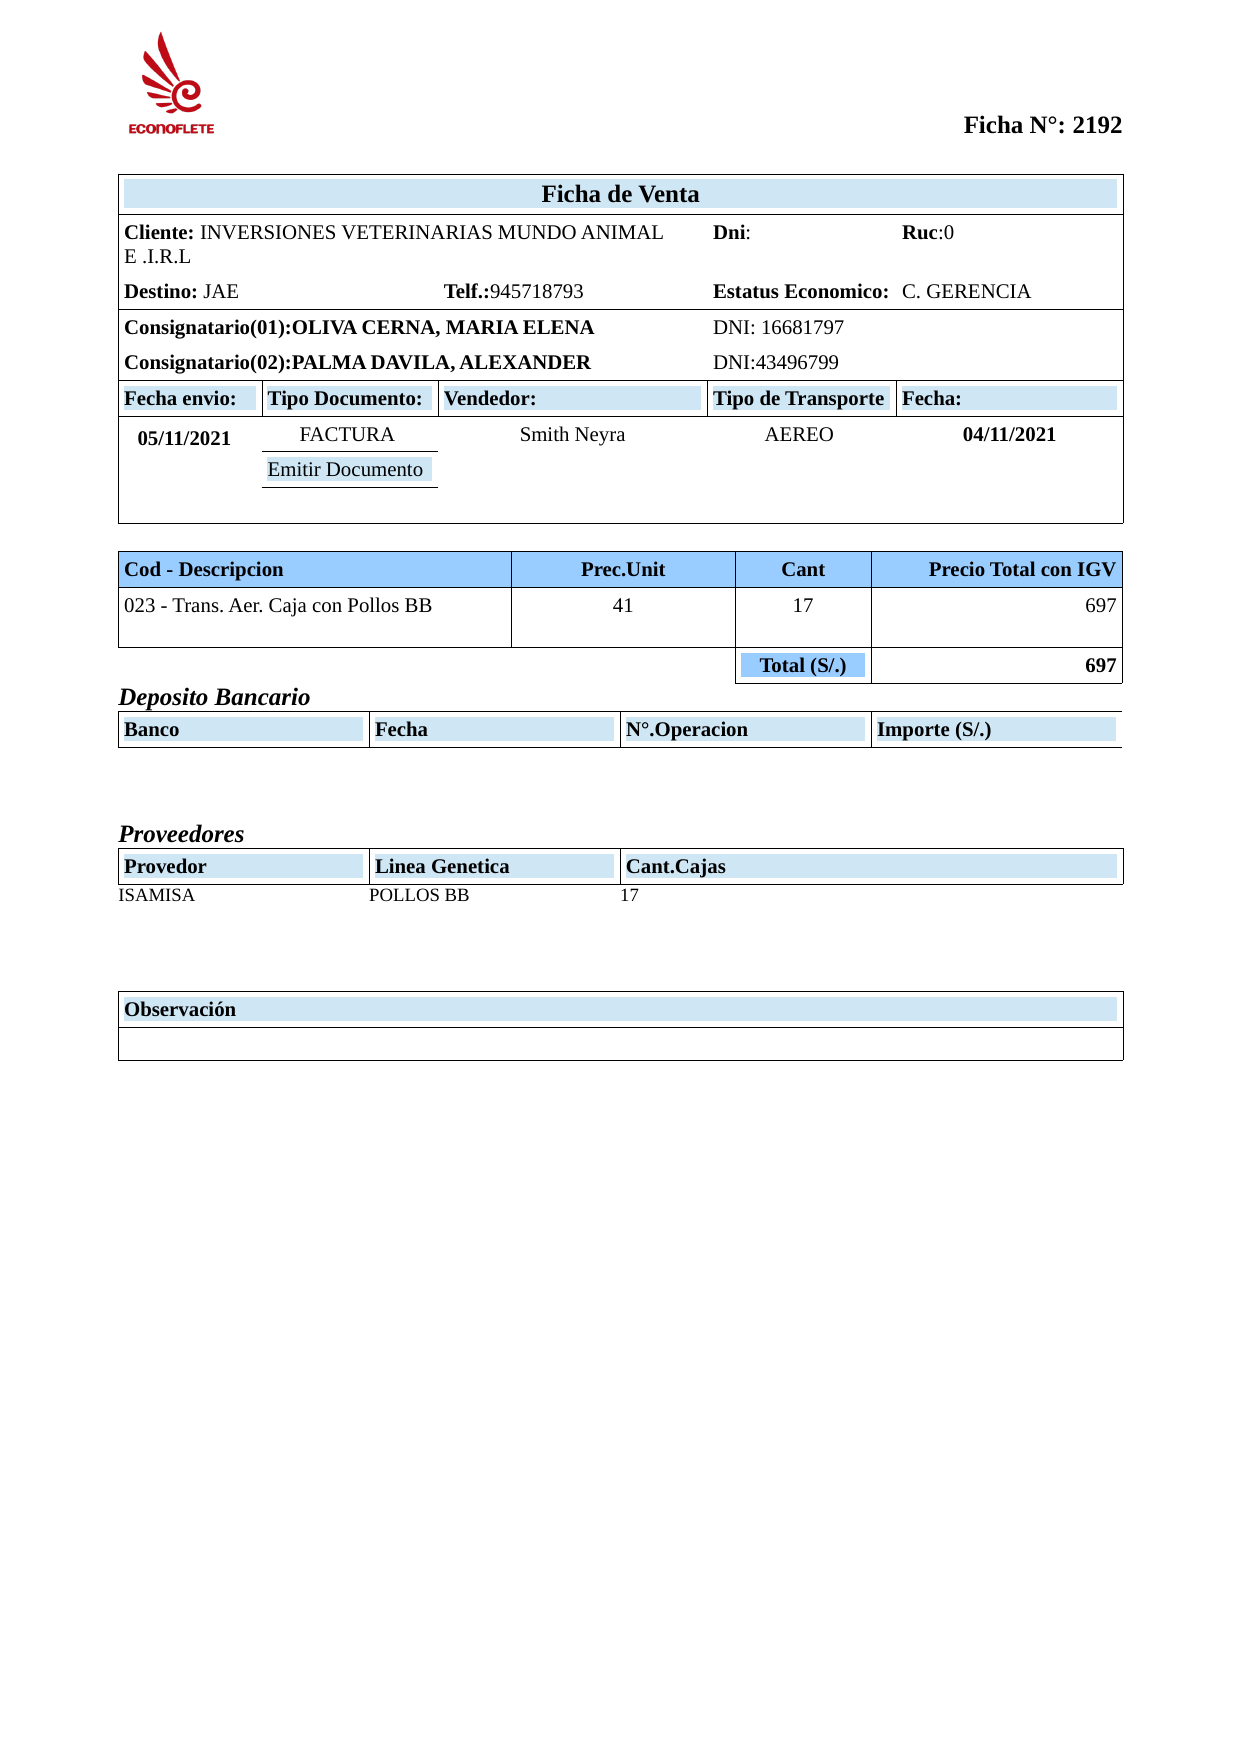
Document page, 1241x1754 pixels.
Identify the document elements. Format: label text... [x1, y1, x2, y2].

table_cell [871, 771, 1122, 795]
table_cell [118, 927, 369, 948]
table_cell 697 [872, 648, 1122, 682]
table_cell FACTURA [262, 417, 438, 451]
table_cell 023 - Trans. Aer. Caja con Pollos BB [119, 588, 511, 647]
table_cell 697 [872, 588, 1122, 647]
table_cell [620, 905, 1123, 927]
table_cell [369, 771, 620, 795]
table_cell 17 [736, 588, 871, 647]
table_cell 05/11/2021 [119, 417, 262, 523]
text Deposito Bancario [118, 682, 1122, 711]
table_cell Fecha envio: [119, 381, 262, 416]
table_cell [620, 771, 871, 795]
table_cell Smith Neyra [438, 417, 707, 523]
table_header N°.Operacion [621, 712, 871, 747]
table_header Cant.Cajas [621, 849, 1123, 883]
table_cell [369, 795, 620, 819]
table_header Linea Genetica [370, 849, 620, 883]
table_cell DNI:43496799 [707, 345, 1123, 380]
table_cell C. GERENCIA [896, 274, 1123, 309]
table_cell [620, 970, 1123, 991]
table_cell [620, 795, 871, 819]
table_header Prec.Unit [512, 552, 735, 587]
table_cell Consignatario(01):OLIVA CERNA, MARIA ELENA [119, 310, 707, 344]
table_cell [620, 927, 1123, 948]
table_cell Tipo Documento: [263, 381, 438, 416]
table_cell Tipo de Transporte [708, 381, 896, 416]
table_cell [118, 970, 369, 991]
table_header Fecha [370, 712, 620, 747]
table_cell Ruc:0 [896, 215, 1123, 273]
table_cell Consignatario(02):PALMA DAVILA, ALEXANDER [119, 345, 707, 380]
table_cell Vendedor: [439, 381, 707, 416]
table_header Observación [119, 992, 1123, 1027]
table_cell [369, 948, 620, 970]
table_cell [620, 748, 871, 771]
table_cell [118, 771, 369, 795]
table_cell POLLOS BB [369, 885, 620, 905]
picture [118, 31, 225, 134]
table_header Banco [119, 712, 369, 747]
table_cell [369, 905, 620, 927]
table_cell Destino: JAE [119, 274, 438, 309]
table_header Importe (S/.) [872, 712, 1122, 747]
table_cell ISAMISA [118, 885, 369, 905]
table_header Precio Total con IGV [872, 552, 1122, 587]
table_cell [118, 905, 369, 927]
table_cell [118, 795, 369, 819]
table_cell [118, 648, 511, 682]
table_cell [369, 970, 620, 991]
table_header Cant [736, 552, 871, 587]
table_cell [369, 927, 620, 948]
table_cell [620, 948, 1123, 970]
table_cell Dni: [707, 215, 896, 273]
table_cell [262, 488, 438, 523]
table_cell AEREO [707, 417, 896, 523]
table_cell 04/11/2021 [896, 417, 1123, 523]
table_cell 17 [620, 885, 1123, 905]
table_cell Telf.:945718793 [438, 274, 707, 309]
table_cell Emitir Documento [262, 452, 438, 487]
table_cell Total (S/.) [736, 648, 871, 682]
table_cell Estatus Economico: [707, 274, 896, 309]
table_cell Fecha: [897, 381, 1123, 416]
table_header Ficha de Venta [119, 175, 1123, 214]
table_cell [511, 648, 735, 682]
table_cell [871, 748, 1122, 771]
table_cell [119, 1028, 1123, 1060]
table_cell [369, 748, 620, 771]
table_cell 41 [512, 588, 735, 647]
table_cell [118, 948, 369, 970]
table_cell DNI: 16681797 [707, 310, 1123, 344]
table_cell [118, 748, 369, 771]
table_header Provedor [119, 849, 369, 883]
table_header Cod - Descripcion [119, 552, 511, 587]
table_cell Cliente: INVERSIONES VETERINARIAS MUNDO ANIMAL E .I.R.L [119, 215, 707, 273]
text Proveedores [118, 819, 1122, 848]
table_cell [871, 795, 1122, 819]
